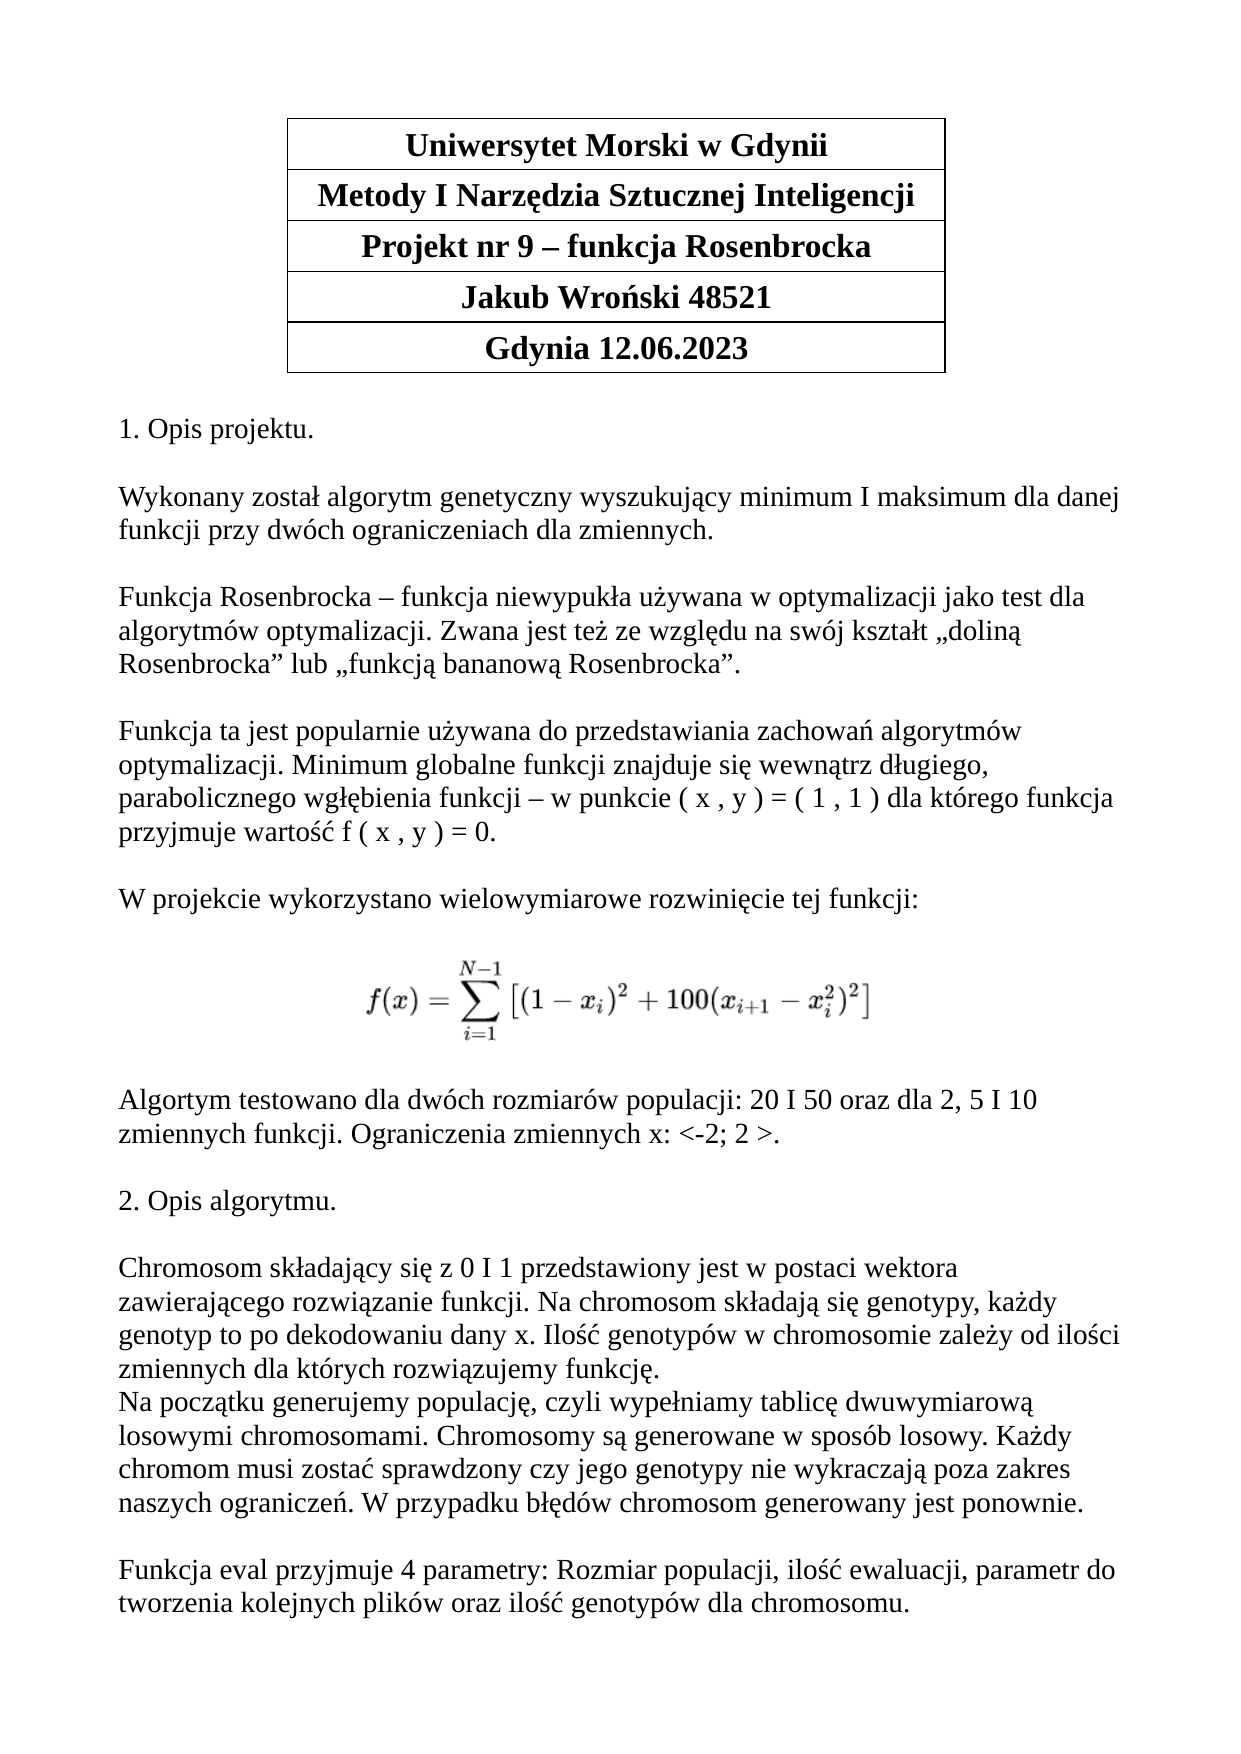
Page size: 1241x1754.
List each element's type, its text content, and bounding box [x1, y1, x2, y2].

table_cell Metody I Narzędzia Sztucznej Inteligencji [288, 170, 944, 220]
table_header Uniwersytet Morski w Gdynii [288, 119, 944, 169]
text Algortym testowano dla dwóch rozmiarów populacji: 20 I 50 oraz dla 2, 5 I 10 zmiennych funkcji. Ograniczenia zmiennych x: <-2; 2 >. [118, 1082, 1122, 1149]
picture [354, 948, 886, 1050]
text Wykonany został algorytm genetyczny wyszukujący minimum I maksimum dla danej funkcji przy dwóch ograniczeniach dla zmiennych. [118, 479, 1122, 546]
table_cell Projekt nr 9 – funkcja Rosenbrocka [288, 221, 944, 271]
text Funkcja eval przyjmuje 4 parametry: Rozmiar populacji, ilość ewaluacji, parametr do tworzenia kolejnych plików oraz ilość genotypów dla chromosomu. [118, 1552, 1122, 1619]
table_cell Gdynia 12.06.2023 [288, 323, 944, 372]
text W projekcie wykorzystano wielowymiarowe rozwinięcie tej funkcji: [118, 881, 1122, 915]
text Na początku generujemy populację, czyli wypełniamy tablicę dwuwymiarową losowymi chromosomami. Chromosomy są generowane w sposób losowy. Każdy chromom musi zostać sprawdzony czy jego genotypy nie wykraczają poza zakres naszych ograniczeń. W przypadku błędów chromosom generowany jest ponownie. [118, 1384, 1122, 1518]
text Funkcja Rosenbrocka – funkcja niewypukła używana w optymalizacji jako test dla algorytmów optymalizacji. Zwana jest też ze względu na swój kształt „doliną Rosenbrocka” lub „funkcją bananową Rosenbrocka”. [118, 579, 1122, 680]
table_cell Jakub Wroński 48521 [288, 272, 944, 321]
text Funkcja ta jest popularnie używana do przedstawiania zachowań algorytmów optymalizacji. Minimum globalne funkcji znajduje się wewnątrz długiego, parabolicznego wgłębienia funkcji – w punkcie ( x , y ) = ( 1 , 1 ) dla którego funkcja przyjmuje wartość f ( x , y ) = 0. [118, 713, 1122, 848]
text 2. Opis algorytmu. [118, 1183, 1122, 1217]
text Chromosom składający się z 0 I 1 przedstawiony jest w postaci wektora zawierającego rozwiązanie funkcji. Na chromosom składają się genotypy, każdy genotyp to po dekodowaniu dany x. Ilość genotypów w chromosomie zależy od ilości zmiennych dla których rozwiązujemy funkcję. [118, 1250, 1122, 1384]
text 1. Opis projektu. [118, 412, 1122, 445]
